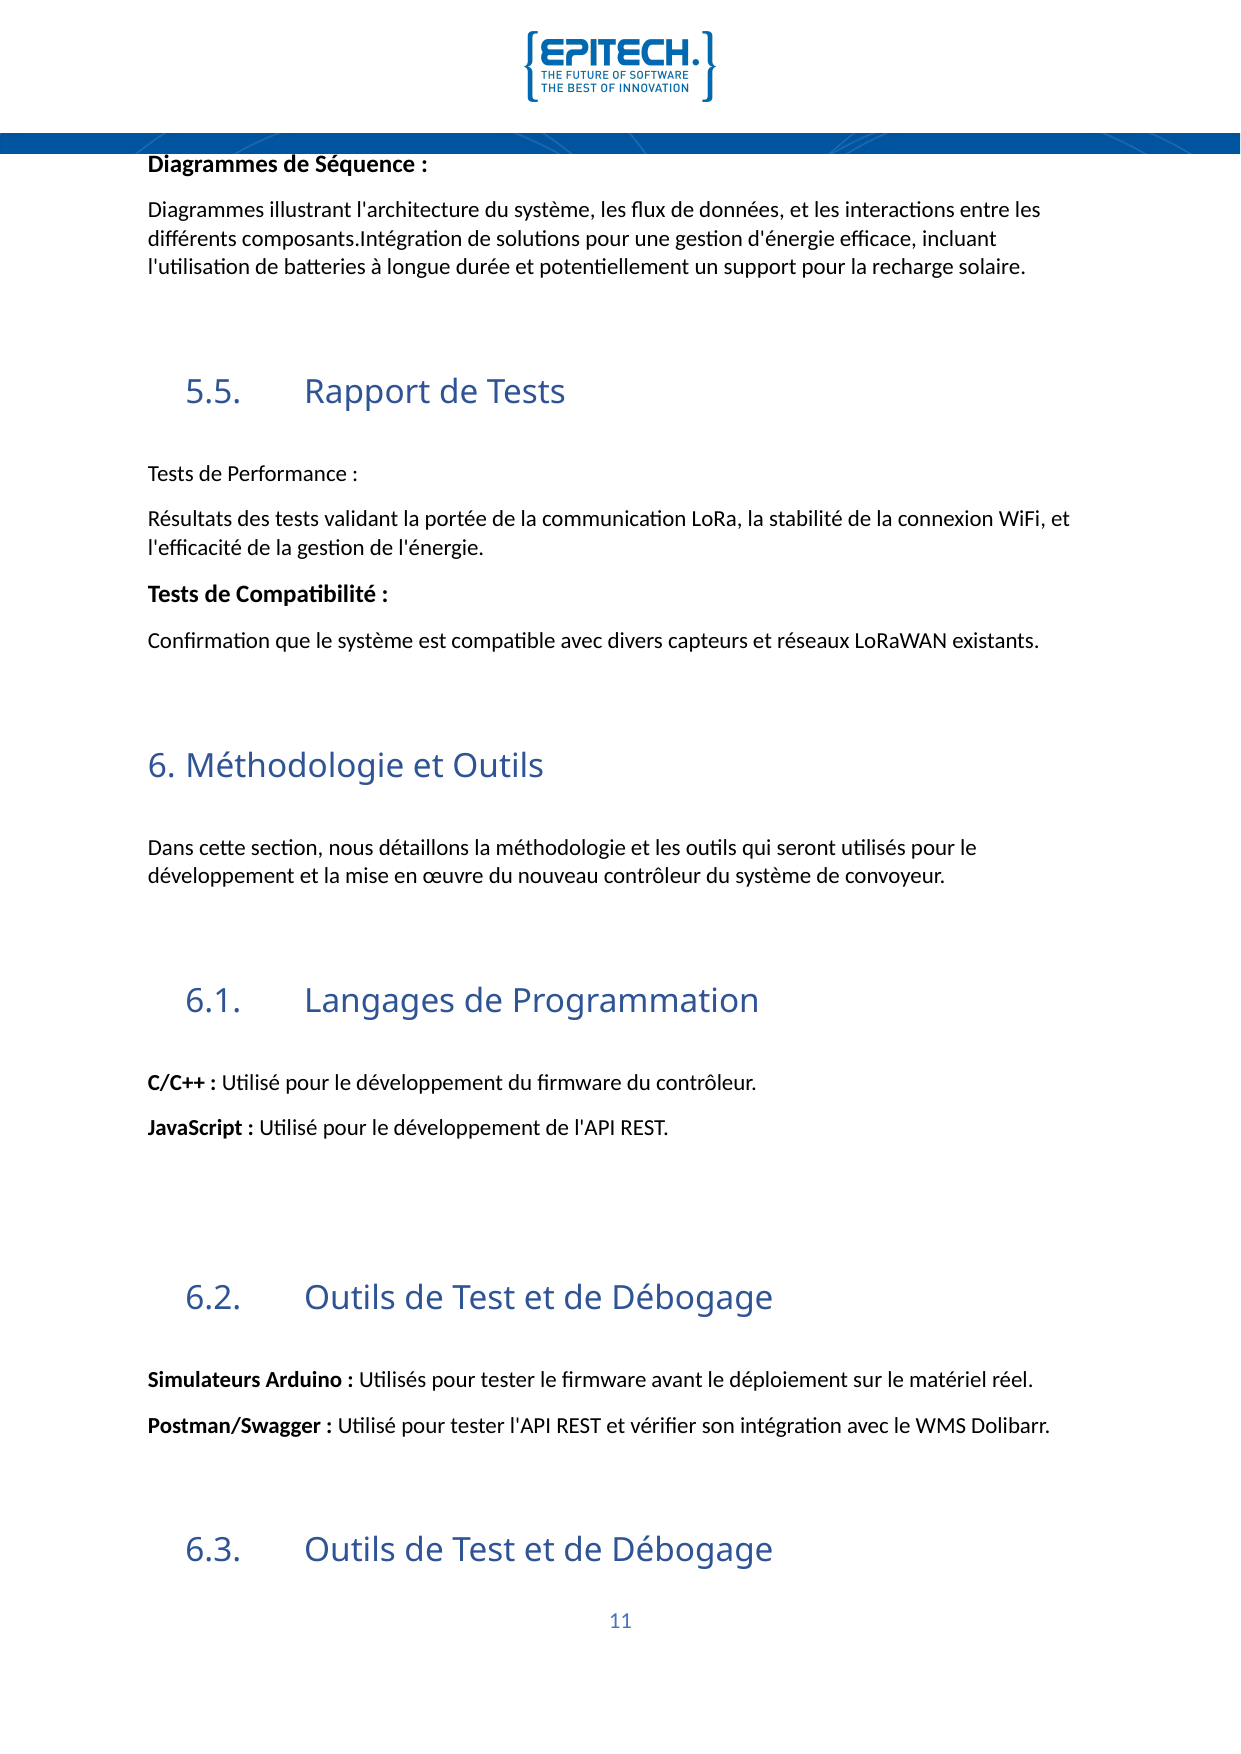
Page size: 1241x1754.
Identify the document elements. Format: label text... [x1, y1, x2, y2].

text JavaScript : Utilisé pour le développement de l'API REST. [148, 1113, 1092, 1142]
text Diagrammes de Séquence : [148, 154, 1092, 178]
list Langages de Programmation [185, 977, 1092, 1022]
text C/C++ : Utilisé pour le développement du firmware du contrôleur. [148, 1068, 1092, 1096]
list Méthodologie et Outils [148, 741, 1092, 787]
text Tests de Compatibilité : [148, 578, 1092, 609]
text Confirmation que le système est compatible avec divers capteurs et réseaux LoRaWAN existants. [148, 626, 1092, 654]
text Dans cette section, nous détaillons la méthodologie et les outils qui seront utilisés pour le développement et la mise en œuvre du nouveau contrôleur du système de convoyeur. [148, 833, 1092, 889]
text Diagrammes illustrant l'architecture du système, les flux de données, et les interactions entre les différents composants.Intégration de solutions pour une gestion d'énergie efficace, incluant l'utilisation de batteries à longue durée et potentiellement un support pour la recharge solaire. [148, 195, 1092, 281]
text Simulateurs Arduino : Utilisés pour tester le firmware avant le déploiement sur le matériel réel. [148, 1366, 1092, 1394]
text Résultats des tests validant la portée de la communication LoRa, la stabilité de la connexion WiFi, et l'efficacité de la gestion de l'énergie. [148, 504, 1092, 561]
list Outils de Test et de Débogage [185, 1526, 1092, 1572]
text Postman/Swagger : Utilisé pour tester l'API REST et vérifier son intégration avec le WMS Dolibarr. [148, 1411, 1092, 1439]
list Outils de Test et de Débogage [185, 1274, 1092, 1319]
text Tests de Performance : [148, 459, 1092, 487]
list Rapport de Tests [185, 368, 1092, 413]
